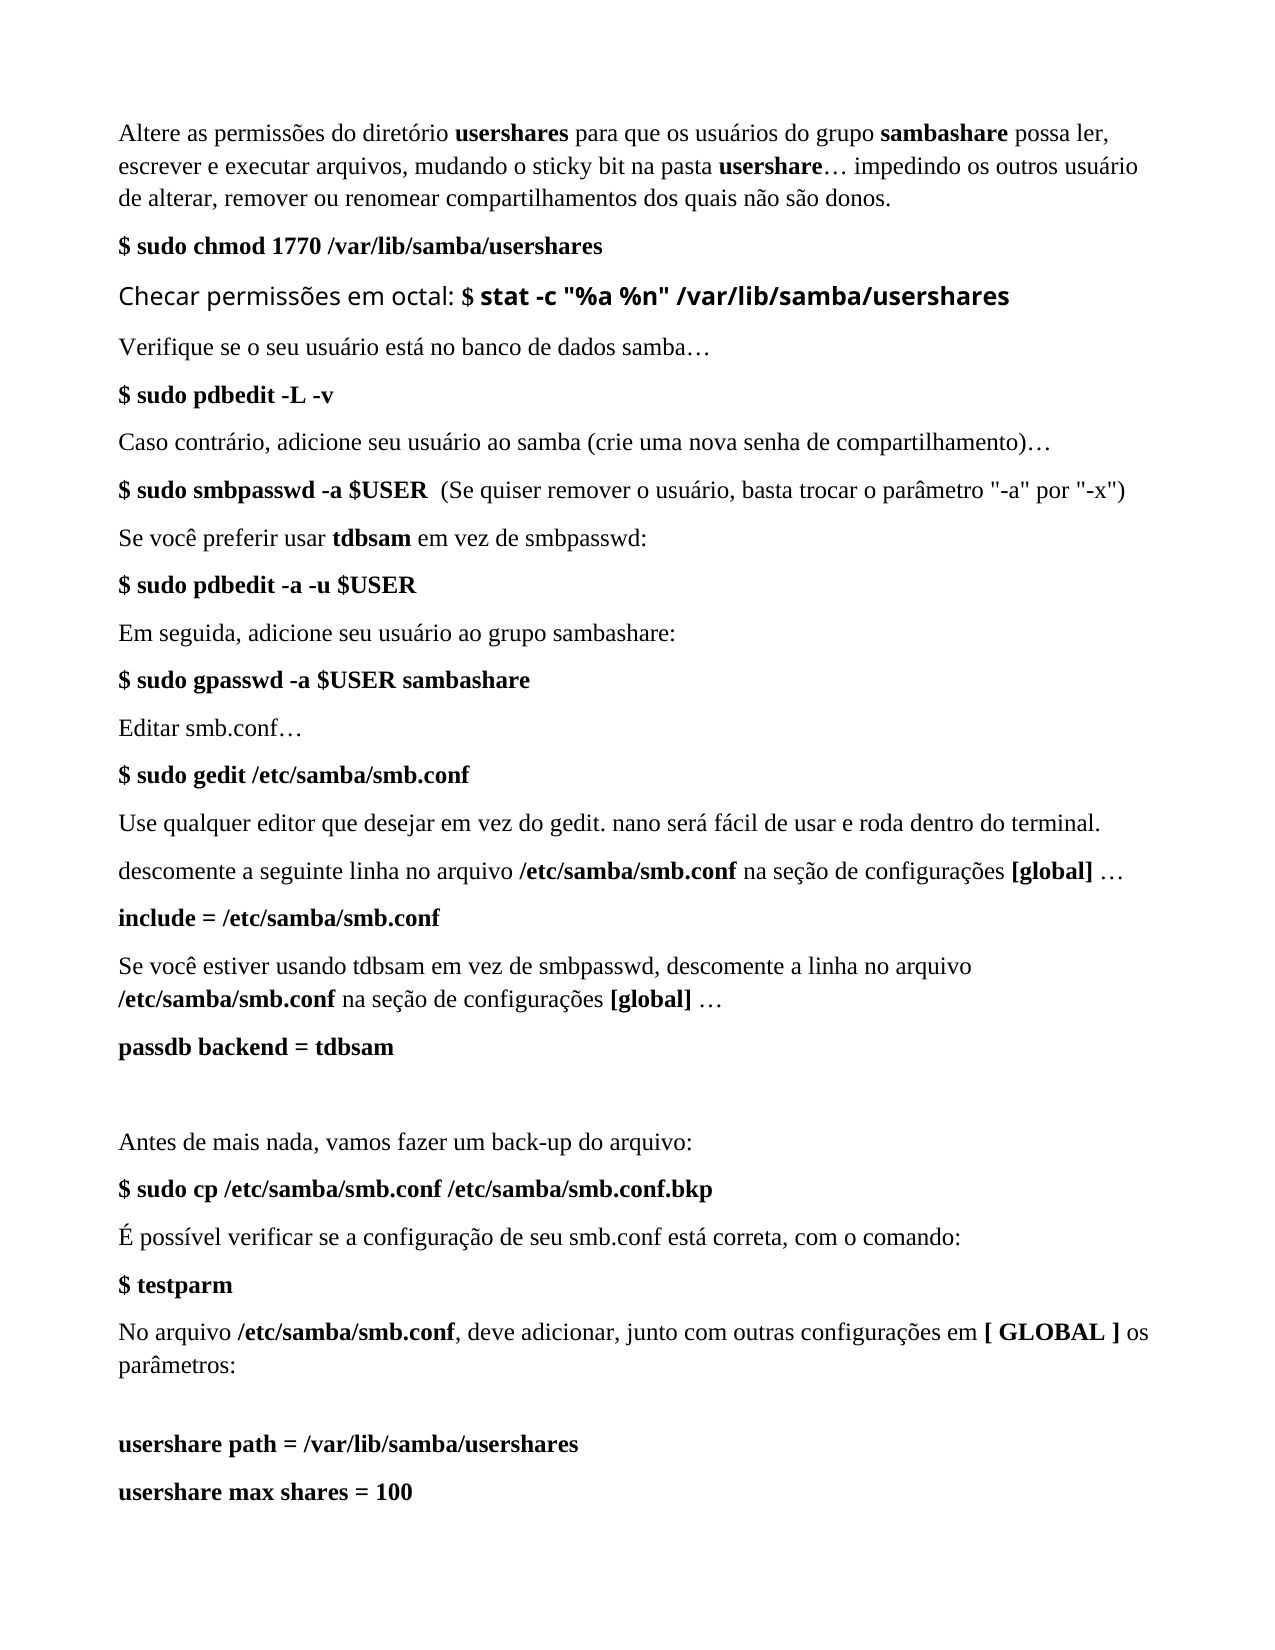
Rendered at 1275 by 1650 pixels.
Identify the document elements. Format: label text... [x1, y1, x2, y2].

text $ sudo gpasswd -a $USER sambashare [118, 665, 1157, 694]
text Checar permissões em octal: $ stat -c "%a %n" /var/lib/samba/usershares [118, 278, 1157, 312]
text Antes de mais nada, vamos fazer um back-up do arquivo: [118, 1127, 1157, 1156]
text Em seguida, adicione seu usuário ao grupo sambashare: [118, 618, 1157, 647]
text É possível verificar se a configuração de seu smb.conf está correta, com o comando: [118, 1222, 1157, 1251]
text Verifique se o seu usuário está no banco de dados samba… [118, 332, 1157, 361]
text $ sudo pdbedit -L -v [118, 380, 1157, 408]
text descomente a seguinte linha no arquivo /etc/samba/smb.conf na seção de configurações [global] … [118, 856, 1157, 884]
text Use qualquer editor que desejar em vez do gedit. nano será fácil de usar e roda dentro do terminal. [118, 808, 1157, 837]
text passdb backend = tdbsam [118, 1032, 1157, 1060]
text $ sudo pdbedit -a -u $USER [118, 570, 1157, 599]
text Editar smb.conf… [118, 713, 1157, 742]
text No arquivo /etc/samba/smb.conf, deve adicionar, junto com outras configurações em [ GLOBAL ] os parâmetros: [118, 1317, 1157, 1379]
text $ sudo gedit /etc/samba/smb.conf [118, 761, 1157, 789]
text $ sudo smbpasswd -a $USER (Se quiser remover o usuário, basta trocar o parâmetro "-a" por "-x") [118, 475, 1157, 504]
text usershare max shares = 100 [118, 1477, 1157, 1505]
text $ sudo cp /etc/samba/smb.conf /etc/samba/smb.conf.bkp [118, 1174, 1157, 1203]
text $ testparm [118, 1270, 1157, 1298]
text include = /etc/samba/smb.conf [118, 903, 1157, 932]
text Se você preferir usar tdbsam em vez de smbpasswd: [118, 523, 1157, 551]
text $ sudo chmod 1770 /var/lib/samba/usershares [118, 231, 1157, 259]
text Altere as permissões do diretório usershares para que os usuários do grupo sambashare possa ler, escrever e executar arquivos, mudando o sticky bit na pasta usershare… impedindo os outros usuário de alterar, remover ou renomear compartilhamentos dos quais não são donos. [118, 118, 1157, 212]
text usershare path = /var/lib/samba/usershares [118, 1429, 1157, 1458]
text Se você estiver usando tdbsam em vez de smbpasswd, descomente a linha no arquivo /etc/samba/smb.conf na seção de configurações [global] … [118, 951, 1157, 1013]
text Caso contrário, adicione seu usuário ao samba (crie uma nova senha de compartilhamento)… [118, 427, 1157, 456]
